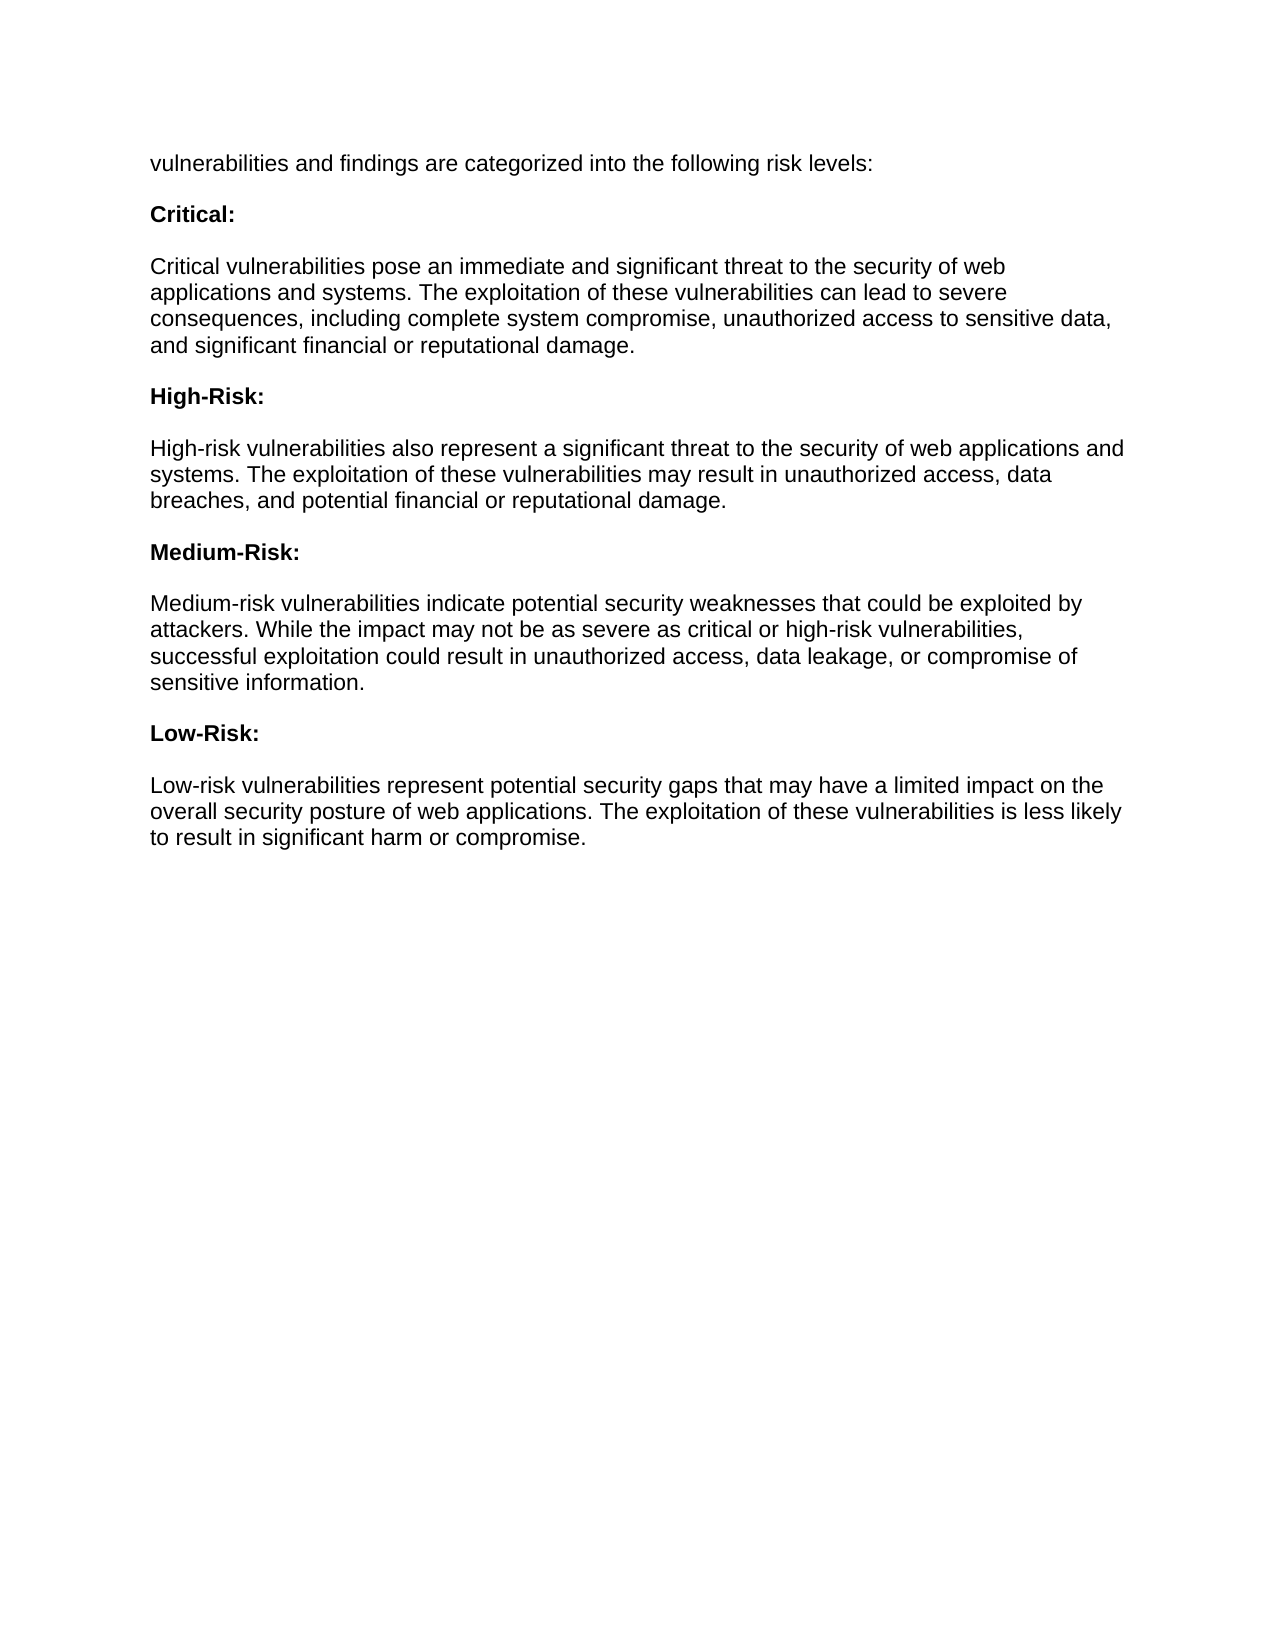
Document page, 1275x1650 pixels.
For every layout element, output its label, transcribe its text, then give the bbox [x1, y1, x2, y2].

text Medium-risk vulnerabilities indicate potential security weaknesses that could be exploited by attackers. While the impact may not be as severe as critical or high-risk vulnerabilities, successful exploitation could result in unauthorized access, data leakage, or compromise of sensitive information. [150, 590, 1125, 695]
text Low-risk vulnerabilities represent potential security gaps that may have a limited impact on the overall security posture of web applications. The exploitation of these vulnerabilities is less likely to result in significant harm or compromise. [150, 772, 1125, 851]
text Medium-Risk: [150, 538, 1125, 565]
text Critical: [150, 201, 1125, 228]
text Low-Risk: [150, 720, 1125, 747]
text vulnerabilities and findings are categorized into the following risk levels: [150, 150, 1125, 176]
text High-risk vulnerabilities also represent a significant threat to the security of web applications and systems. The exploitation of these vulnerabilities may result in unauthorized access, data breaches, and potential financial or reputational damage. [150, 434, 1125, 513]
text High-Risk: [150, 383, 1125, 409]
text Critical vulnerabilities pose an immediate and significant threat to the security of web applications and systems. The exploitation of these vulnerabilities can lead to severe consequences, including complete system compromise, unauthorized access to sensitive data, and significant financial or reputational damage. [150, 253, 1125, 358]
